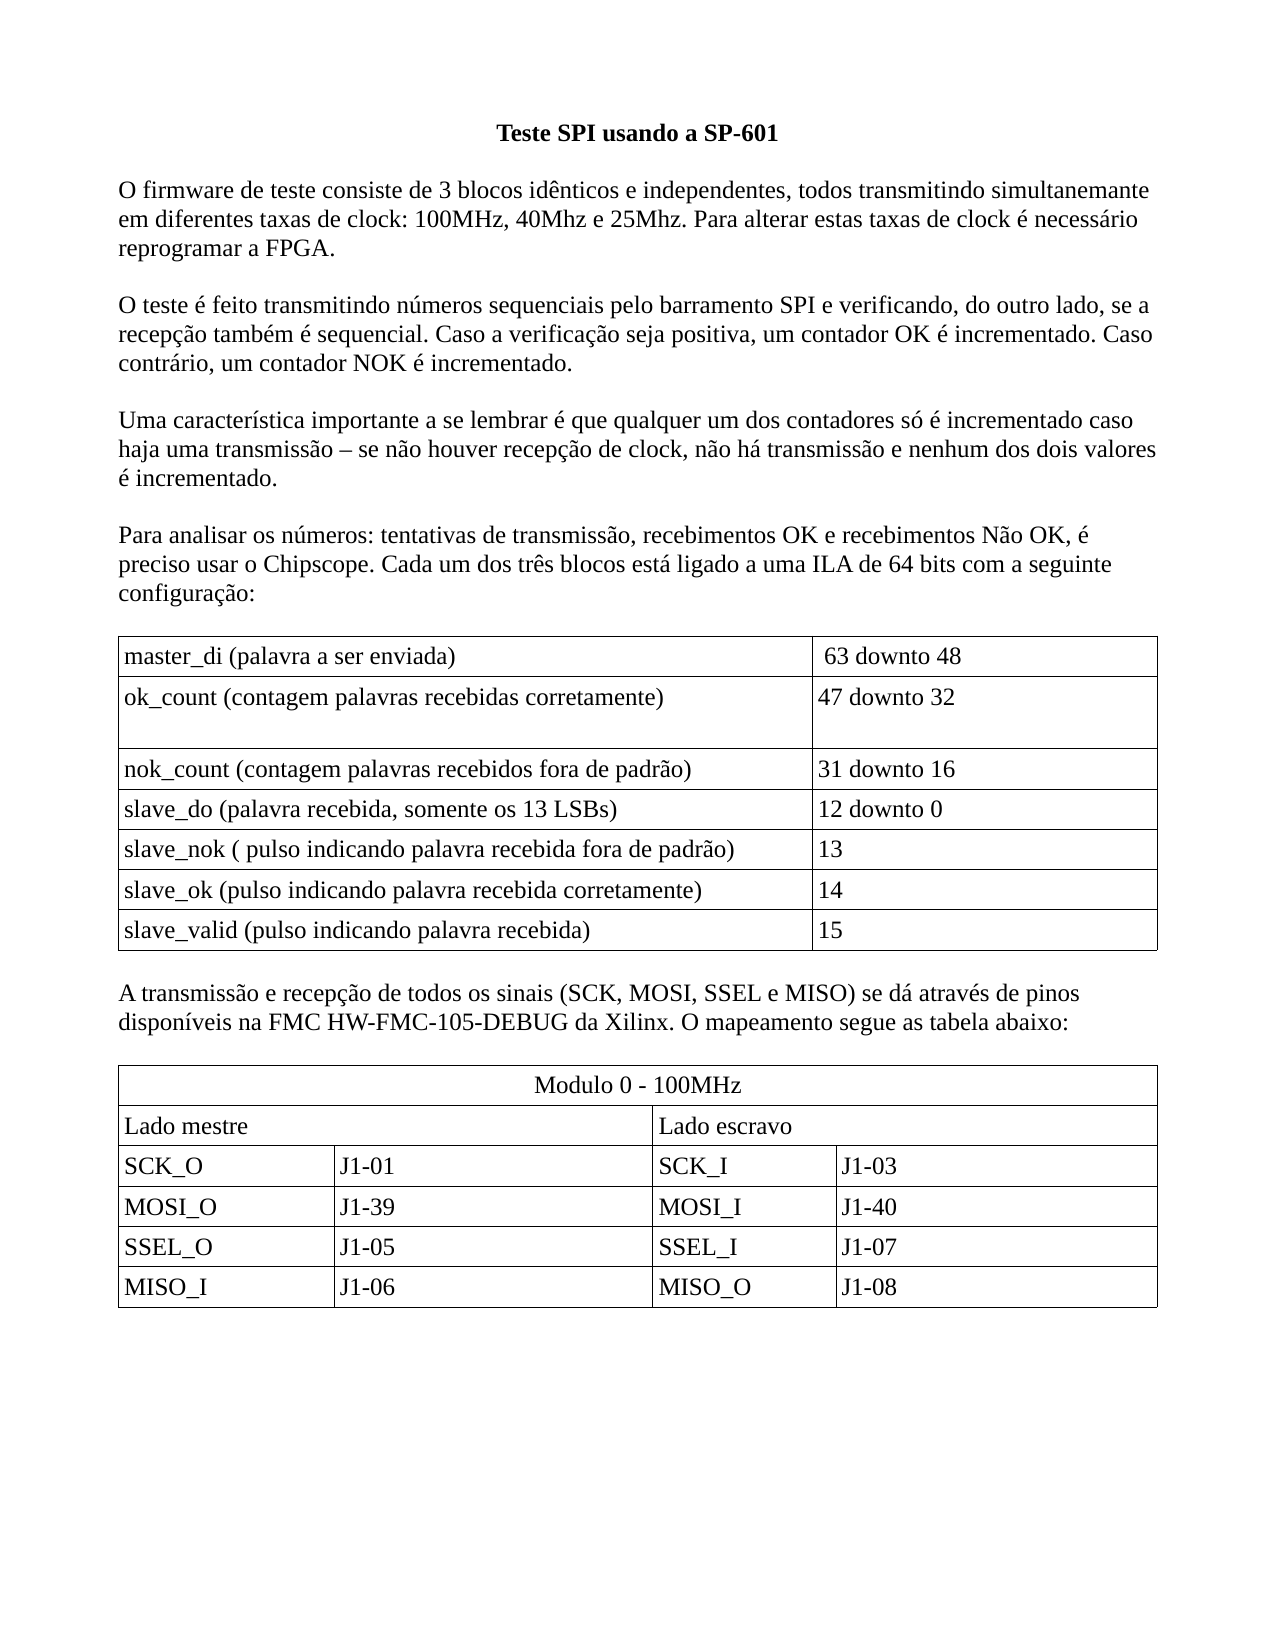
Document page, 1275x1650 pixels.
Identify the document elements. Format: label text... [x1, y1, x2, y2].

table_cell J1-03 [837, 1146, 1157, 1186]
text O teste é feito transmitindo números sequenciais pelo barramento SPI e verificando, do outro lado, se a recepção também é sequencial. Caso a verificação seja positiva, um contador OK é incrementado. Caso contrário, um contador NOK é incrementado. [118, 291, 1157, 377]
table_cell J1-06 [335, 1267, 652, 1307]
table_cell J1-08 [837, 1267, 1157, 1307]
table_cell J1-39 [335, 1187, 652, 1226]
table_cell J1-07 [837, 1227, 1157, 1266]
table_cell SCK_I [653, 1146, 836, 1186]
table_cell SSEL_O [119, 1227, 334, 1266]
table_cell 14 [813, 870, 1157, 909]
table_cell J1-01 [335, 1146, 652, 1186]
table_cell Lado escravo [653, 1106, 1157, 1145]
text Teste SPI usando a SP-601 [118, 118, 1157, 147]
table_cell MISO_I [119, 1267, 334, 1307]
table_cell 47 downto 32 [813, 677, 1157, 748]
table_cell slave_do (palavra recebida, somente os 13 LSBs) [119, 790, 812, 829]
text Uma característica importante a se lembrar é que qualquer um dos contadores só é incrementado caso haja uma transmissão – se não houver recepção de clock, não há transmissão e nenhum dos dois valores é incrementado. [118, 406, 1157, 492]
table_cell slave_valid (pulso indicando palavra recebida) [119, 910, 812, 950]
table_cell MOSI_I [653, 1187, 836, 1226]
text A transmissão e recepção de todos os sinais (SCK, MOSI, SSEL e MISO) se dá através de pinos disponíveis na FMC HW-FMC-105-DEBUG da Xilinx. O mapeamento segue as tabela abaixo: [118, 978, 1157, 1036]
table_header 63 downto 48 [813, 637, 1157, 676]
text O firmware de teste consiste de 3 blocos idênticos e independentes, todos transmitindo simultanemante em diferentes taxas de clock: 100MHz, 40Mhz e 25Mhz. Para alterar estas taxas de clock é necessário reprogramar a FPGA. [118, 176, 1157, 262]
table_cell MOSI_O [119, 1187, 334, 1226]
table_cell ok_count (contagem palavras recebidas corretamente) [119, 677, 812, 748]
table_cell 15 [813, 910, 1157, 950]
table_cell 12 downto 0 [813, 790, 1157, 829]
table_cell J1-05 [335, 1227, 652, 1266]
table_cell slave_ok (pulso indicando palavra recebida corretamente) [119, 870, 812, 909]
table_cell slave_nok ( pulso indicando palavra recebida fora de padrão) [119, 830, 812, 869]
table_cell MISO_O [653, 1267, 836, 1307]
table_cell 13 [813, 830, 1157, 869]
table_cell SSEL_I [653, 1227, 836, 1266]
table_header master_di (palavra a ser enviada) [119, 637, 812, 676]
text Para analisar os números: tentativas de transmissão, recebimentos OK e recebimentos Não OK, é preciso usar o Chipscope. Cada um dos três blocos está ligado a uma ILA de 64 bits com a seguinte configuração: [118, 521, 1157, 607]
table_cell J1-40 [837, 1187, 1157, 1226]
table_cell 31 downto 16 [813, 749, 1157, 788]
table_header Modulo 0 - 100MHz [119, 1066, 1157, 1105]
table_cell nok_count (contagem palavras recebidos fora de padrão) [119, 749, 812, 788]
table_cell Lado mestre [119, 1106, 652, 1145]
table_cell SCK_O [119, 1146, 334, 1186]
